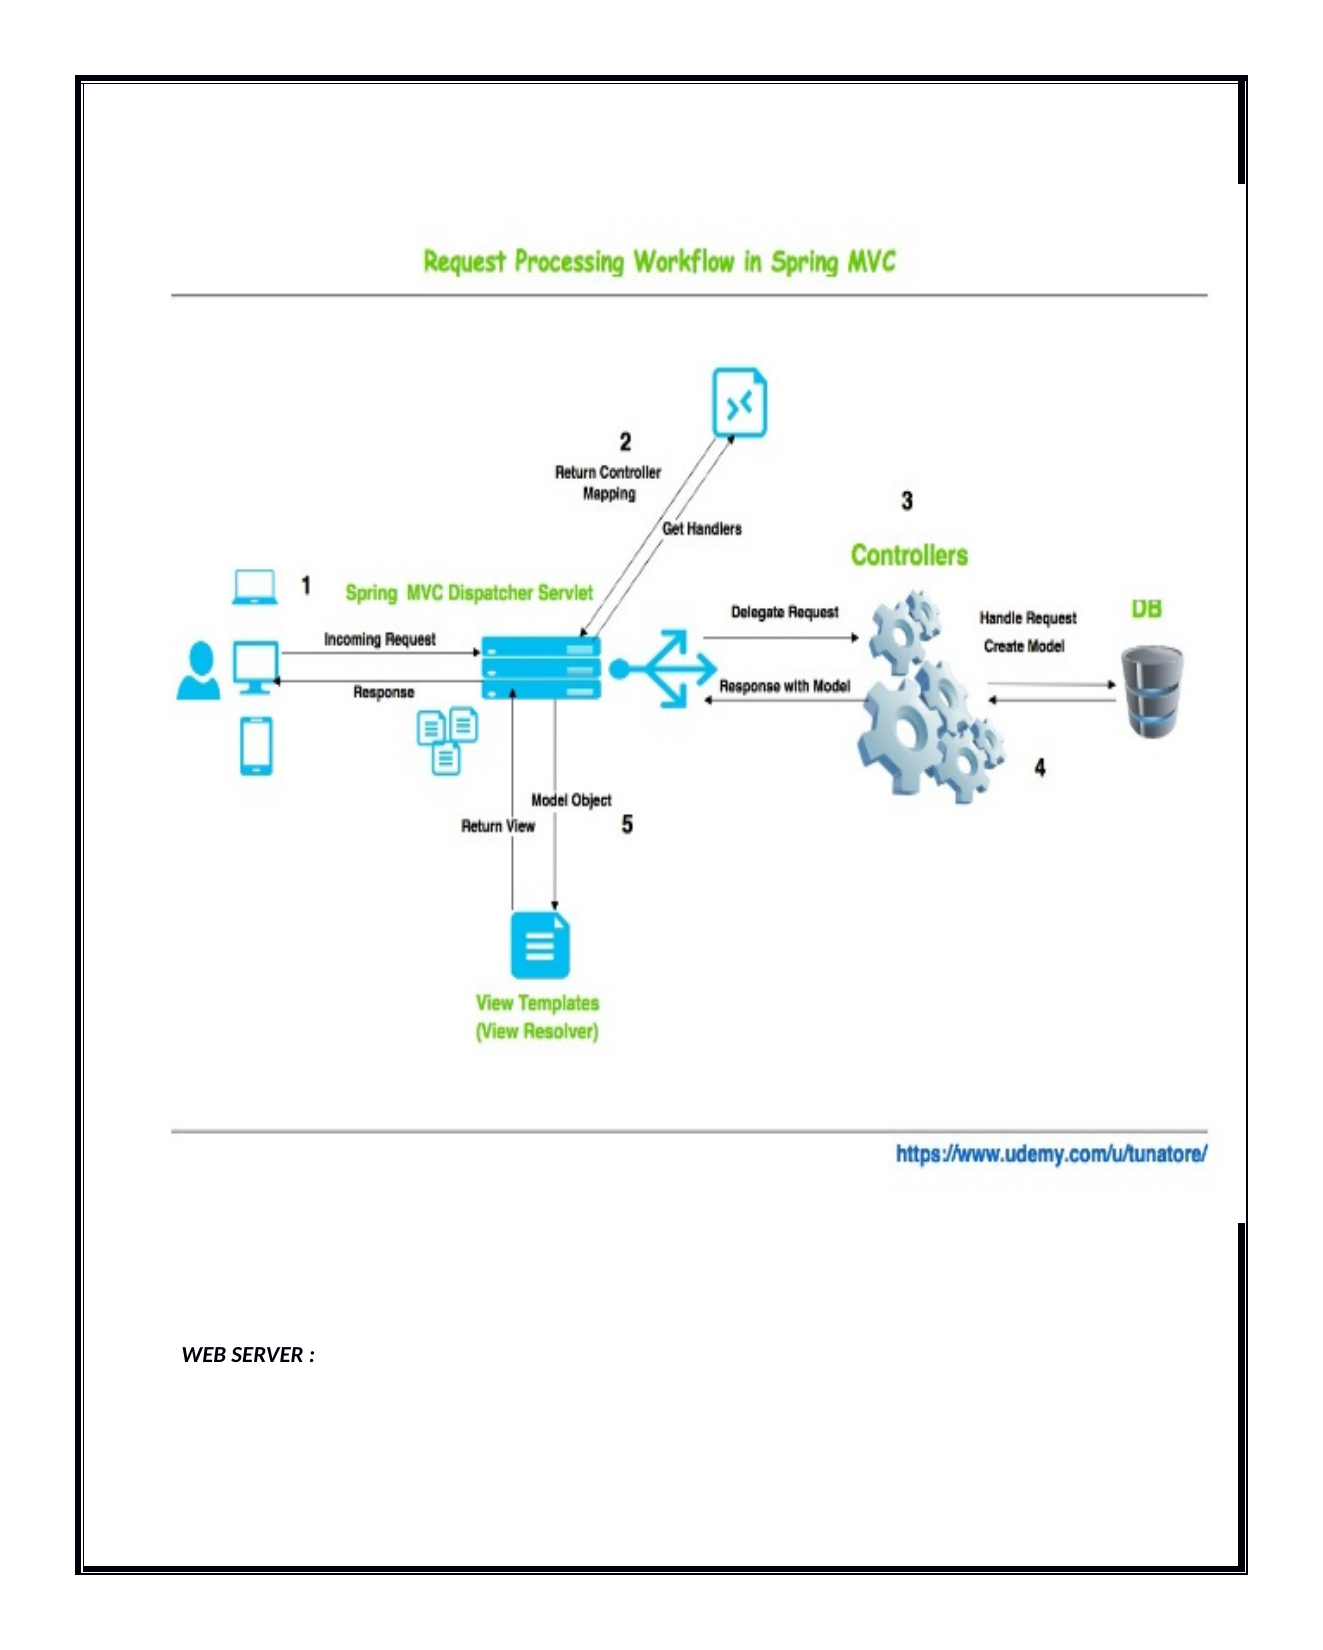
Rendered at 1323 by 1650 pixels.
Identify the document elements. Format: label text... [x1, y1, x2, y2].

picture [144, 184, 1245, 1223]
text WEB SERVER : [175, 1340, 1156, 1368]
